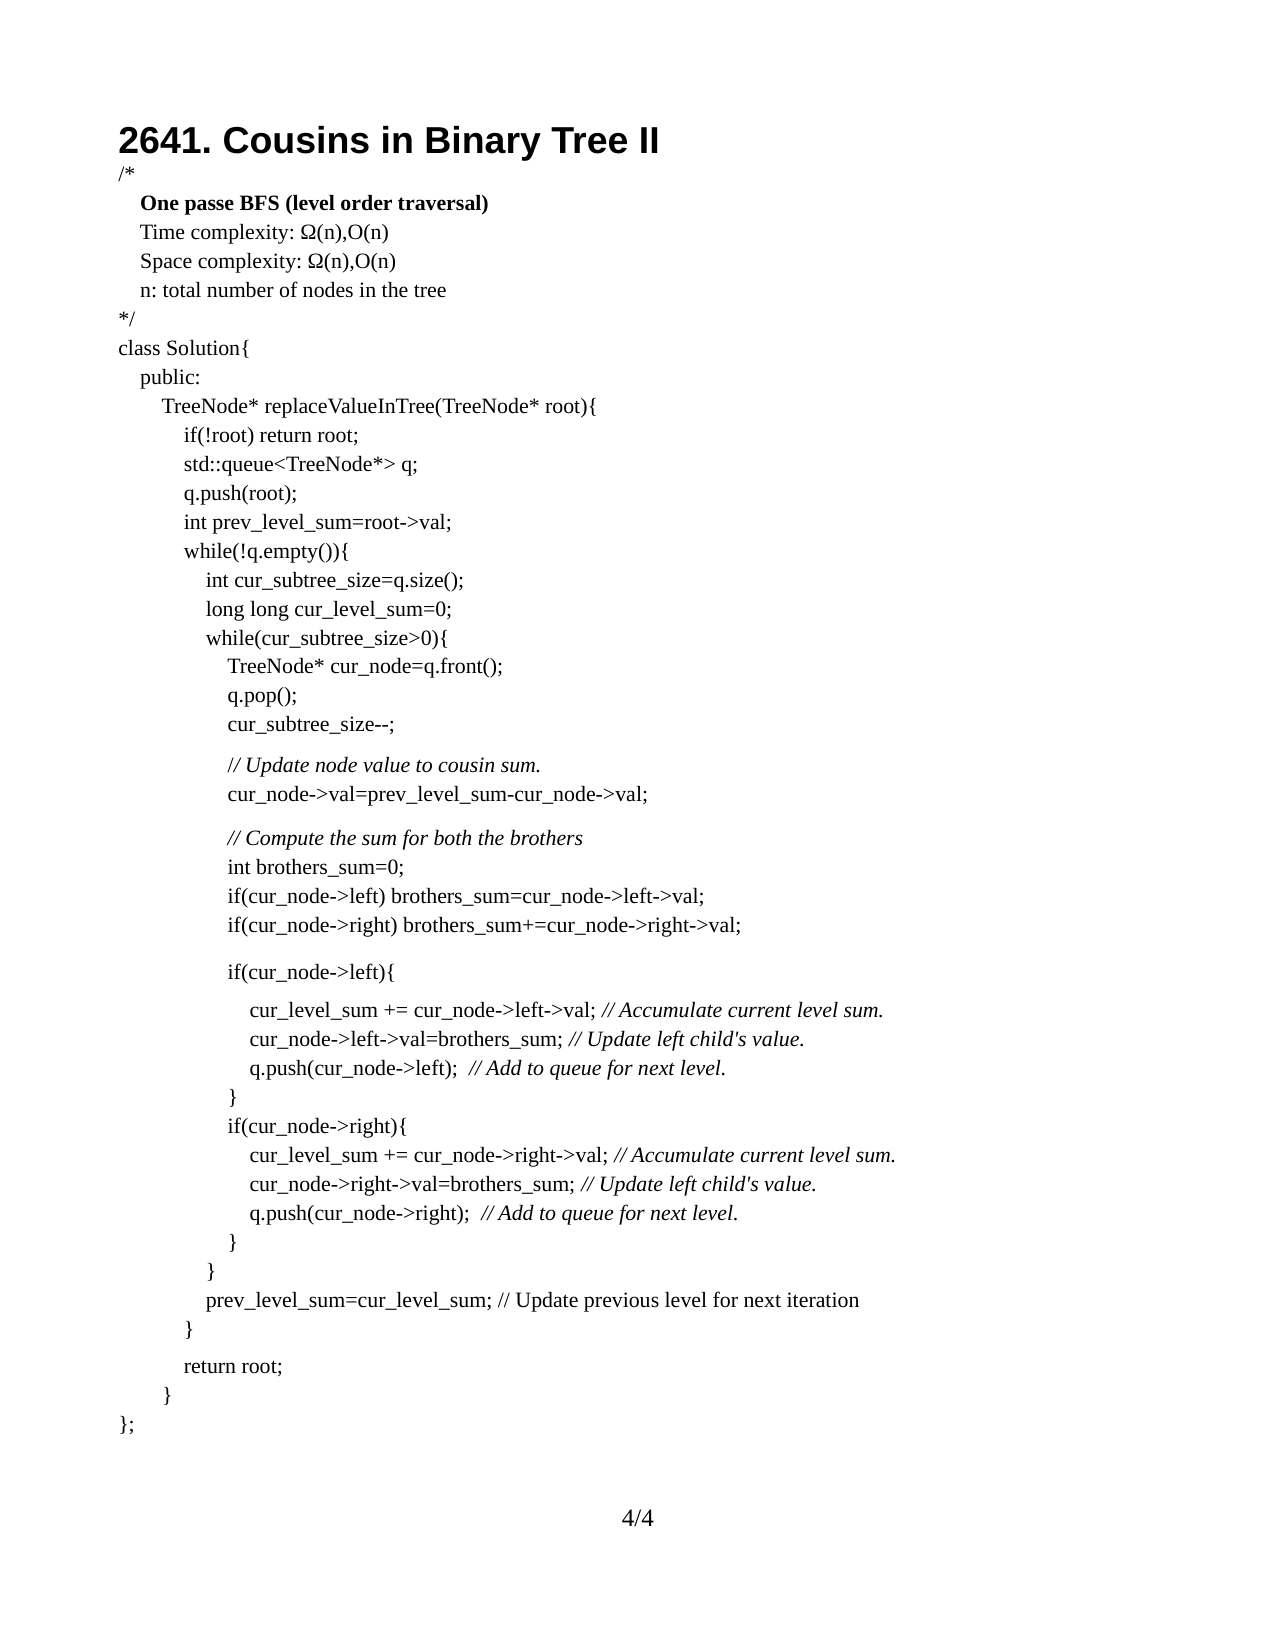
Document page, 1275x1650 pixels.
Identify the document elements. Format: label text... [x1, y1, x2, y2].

text }; [118, 1411, 1157, 1437]
text cur_node->right->val=brothers_sum; // Update left child's value. [118, 1171, 1157, 1196]
text cur_node->left->val=brothers_sum; // Update left child's value. [118, 1026, 1157, 1051]
text public: [118, 364, 1157, 389]
text TreeNode* cur_node=q.front(); [118, 653, 1157, 679]
text class Solution{ [118, 335, 1157, 360]
text while(cur_subtree_size>0){ [118, 624, 1157, 650]
text } [118, 1316, 1157, 1341]
text } [118, 1084, 1157, 1109]
text n: total number of nodes in the tree [118, 277, 1157, 302]
text prev_level_sum=cur_level_sum; // Update previous level for next iteration [118, 1287, 1157, 1312]
text long long cur_level_sum=0; [118, 596, 1157, 621]
text if(cur_node->left){ [118, 959, 1157, 984]
text if(cur_node->right) brothers_sum+=cur_node->right->val; [118, 912, 1157, 937]
text int cur_subtree_size=q.size(); [118, 567, 1157, 592]
text while(!q.empty()){ [118, 538, 1157, 563]
text q.push(root); [118, 480, 1157, 505]
text std::queue<TreeNode*> q; [118, 451, 1157, 476]
text cur_level_sum += cur_node->left->val; // Accumulate current level sum. [118, 997, 1157, 1022]
text Space complexity: Ω(n),O(n) [118, 248, 1157, 273]
text // Compute the sum for both the brothers [118, 825, 1157, 851]
text if(cur_node->left) brothers_sum=cur_node->left->val; [118, 883, 1157, 908]
text q.push(cur_node->left); // Add to queue for next level. [118, 1055, 1157, 1080]
text cur_subtree_size--; [118, 711, 1157, 737]
text int brothers_sum=0; [118, 854, 1157, 879]
text q.push(cur_node->right); // Add to queue for next level. [118, 1200, 1157, 1225]
text if(!root) return root; [118, 422, 1157, 447]
text Time complexity: Ω(n),O(n) [118, 219, 1157, 244]
text cur_node->val=prev_level_sum-cur_node->val; [118, 781, 1157, 807]
text if(cur_node->right){ [118, 1113, 1157, 1138]
text int prev_level_sum=root->val; [118, 509, 1157, 534]
subtitle 2641. Cousins in Binary Tree II [118, 118, 1157, 161]
text /* [118, 161, 1157, 186]
text TreeNode* replaceValueInTree(TreeNode* root){ [118, 393, 1157, 418]
text } [118, 1382, 1157, 1408]
text cur_level_sum += cur_node->right->val; // Accumulate current level sum. [118, 1142, 1157, 1167]
text } [118, 1258, 1157, 1283]
text q.pop(); [118, 682, 1157, 708]
text One passe BFS (level order traversal) [118, 190, 1157, 215]
text return root; [118, 1353, 1157, 1379]
text */ [118, 306, 1157, 331]
text // Update node value to cousin sum. [118, 752, 1157, 778]
text } [118, 1229, 1157, 1254]
